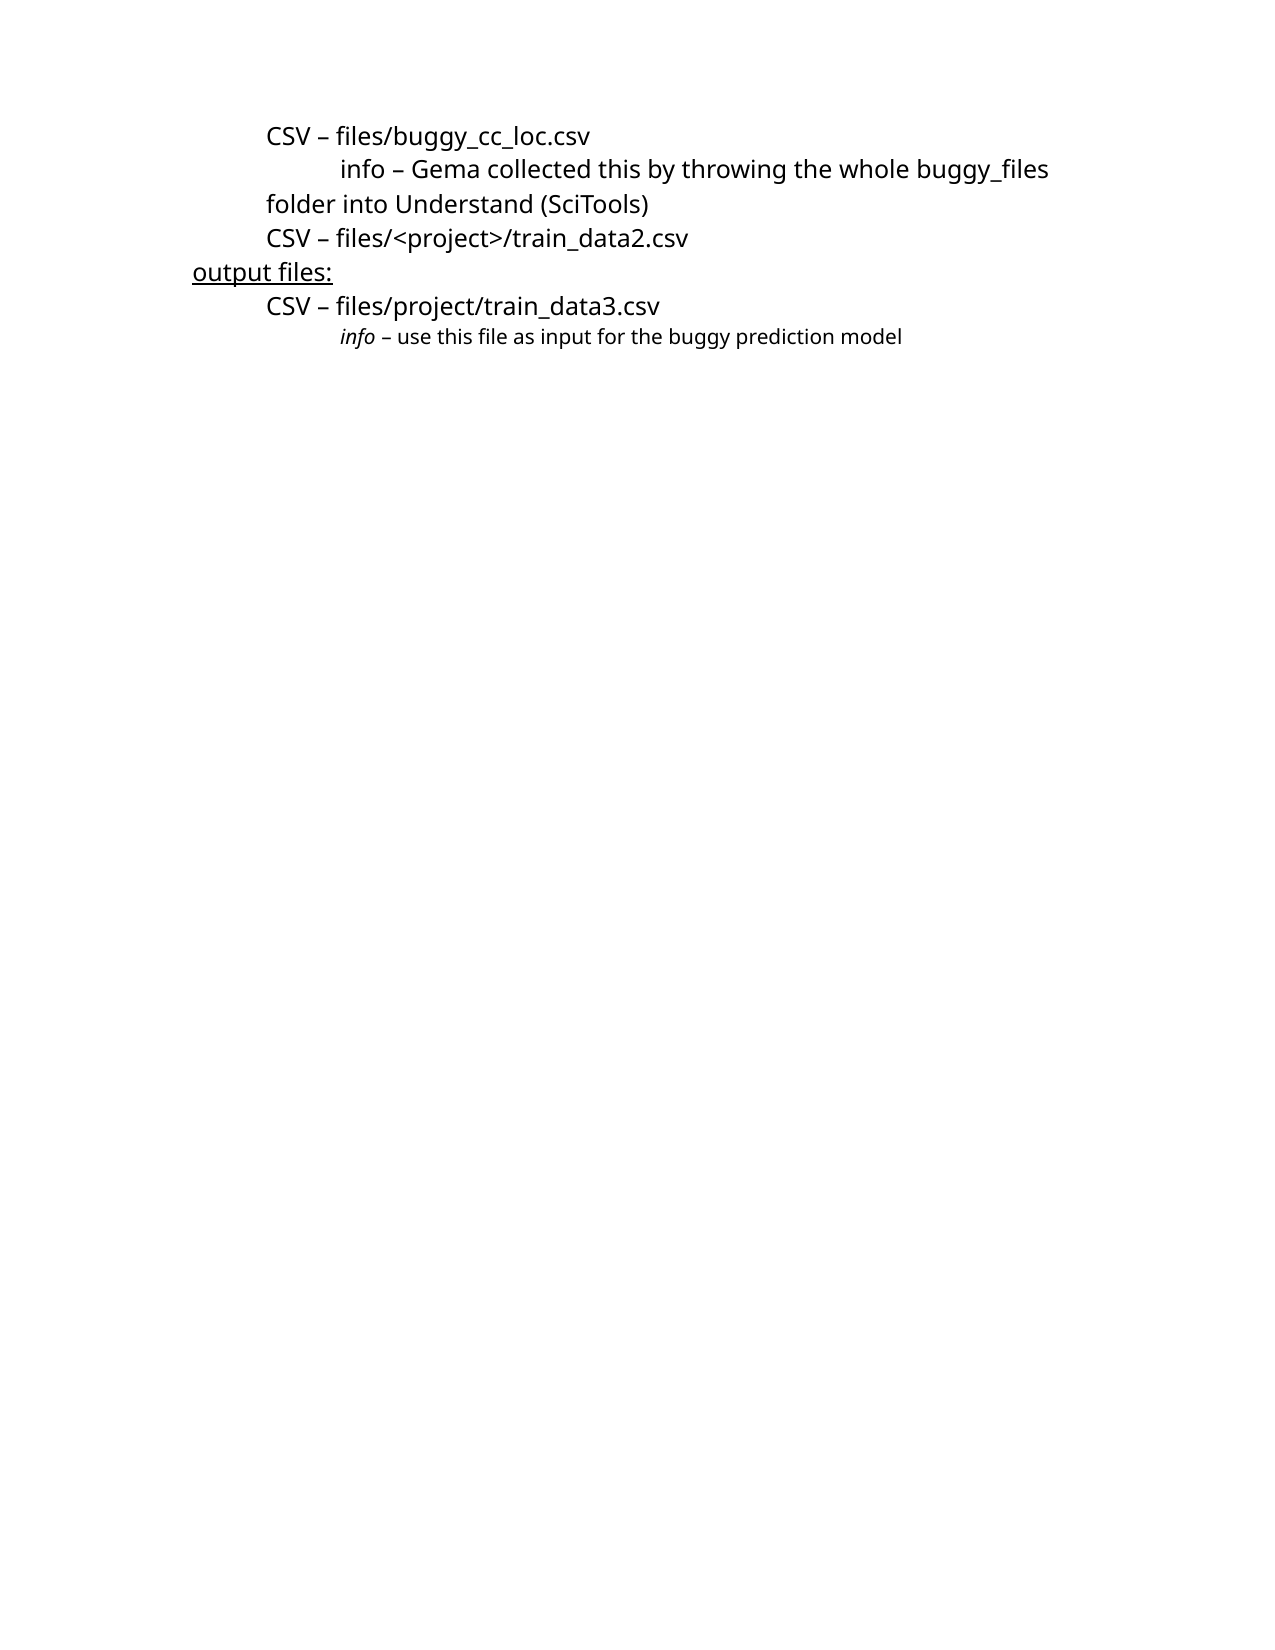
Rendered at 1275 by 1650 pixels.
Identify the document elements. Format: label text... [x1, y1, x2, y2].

text CSV – files/<project>/train_data2.csv [118, 220, 1157, 254]
text CSV – files/project/train_data3.csv [118, 288, 1157, 322]
text CSV – files/buggy_cc_loc.csv [118, 118, 1157, 152]
text output files: [118, 254, 1157, 288]
text info – use this file as input for the buggy prediction model [118, 322, 1157, 351]
text info – Gema collected this by throwing the whole buggy_files folder into Understand (SciTools) [118, 152, 1157, 220]
